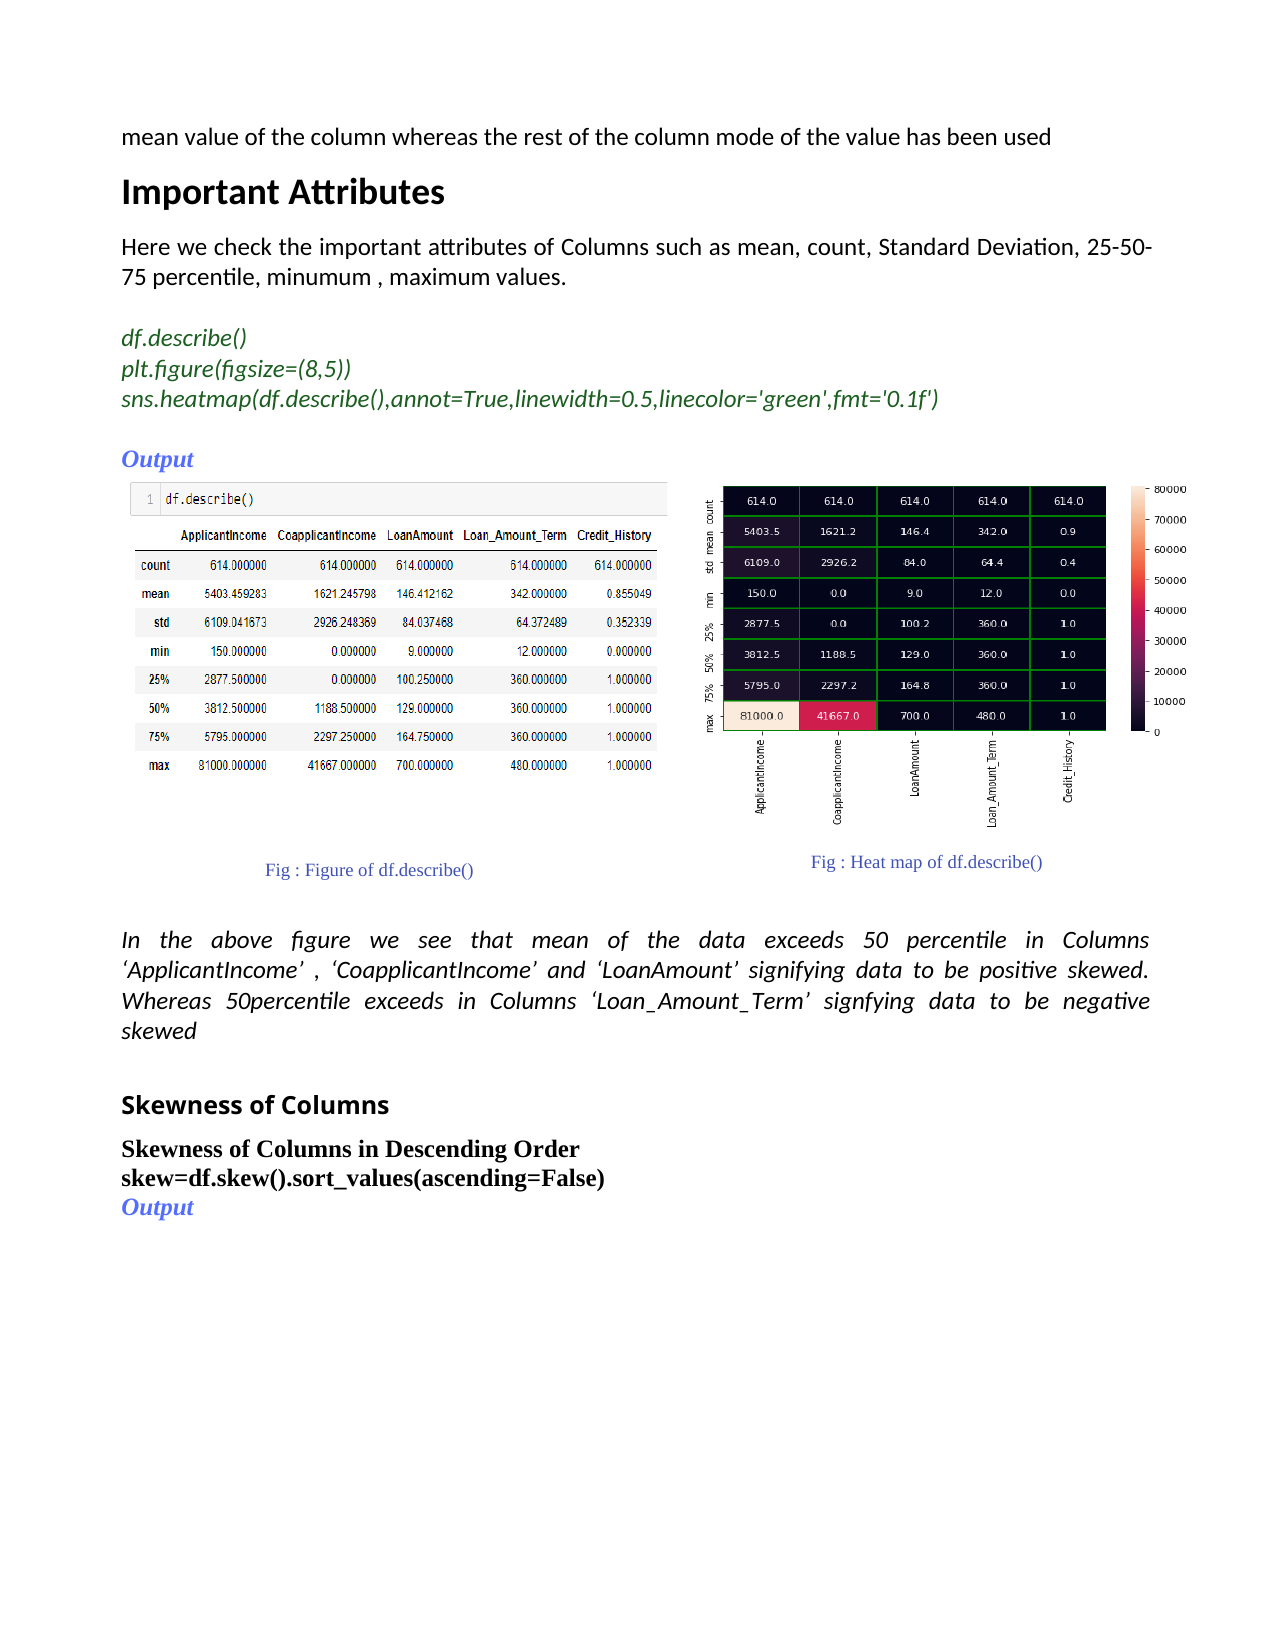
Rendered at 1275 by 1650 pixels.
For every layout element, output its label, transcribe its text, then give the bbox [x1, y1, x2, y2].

text Output [121, 444, 1154, 473]
subtitle Skewness of Columns [121, 1088, 1154, 1122]
text skew=df.skew().sort_values(ascending=False) [121, 1163, 1154, 1192]
text sns.heatmap(df.describe(),annot=True,linewidth=0.5,linecolor='green',fmt='0.1f') [121, 383, 1154, 414]
text Important Attributes [121, 168, 1154, 214]
text df.describe() [121, 322, 1154, 353]
text In the above figure we see that mean of the data exceeds 50 percentile in Columns ‘ApplicantIncome’ , ‘CoapplicantIncome’ and ‘LoanAmount’ signifying data to be positive skewed. Whereas 50percentile exceeds in Columns ‘Loan_Amount_Term’ signfying data to be negative skewed [121, 924, 1154, 1046]
text Output [121, 1192, 1154, 1221]
picture [700, 477, 1210, 832]
picture [126, 480, 668, 798]
text mean value of the column whereas the rest of the column mode of the value has been used [121, 121, 1154, 152]
text plt.figure(figsize=(8,5)) [121, 353, 1154, 383]
text Here we check the important attributes of Columns such as mean, count, Standard Deviation, 25-50-75 percentile, minumum , maximum values. [121, 231, 1154, 292]
text Skewness of Columns in Descending Order [121, 1134, 1154, 1163]
